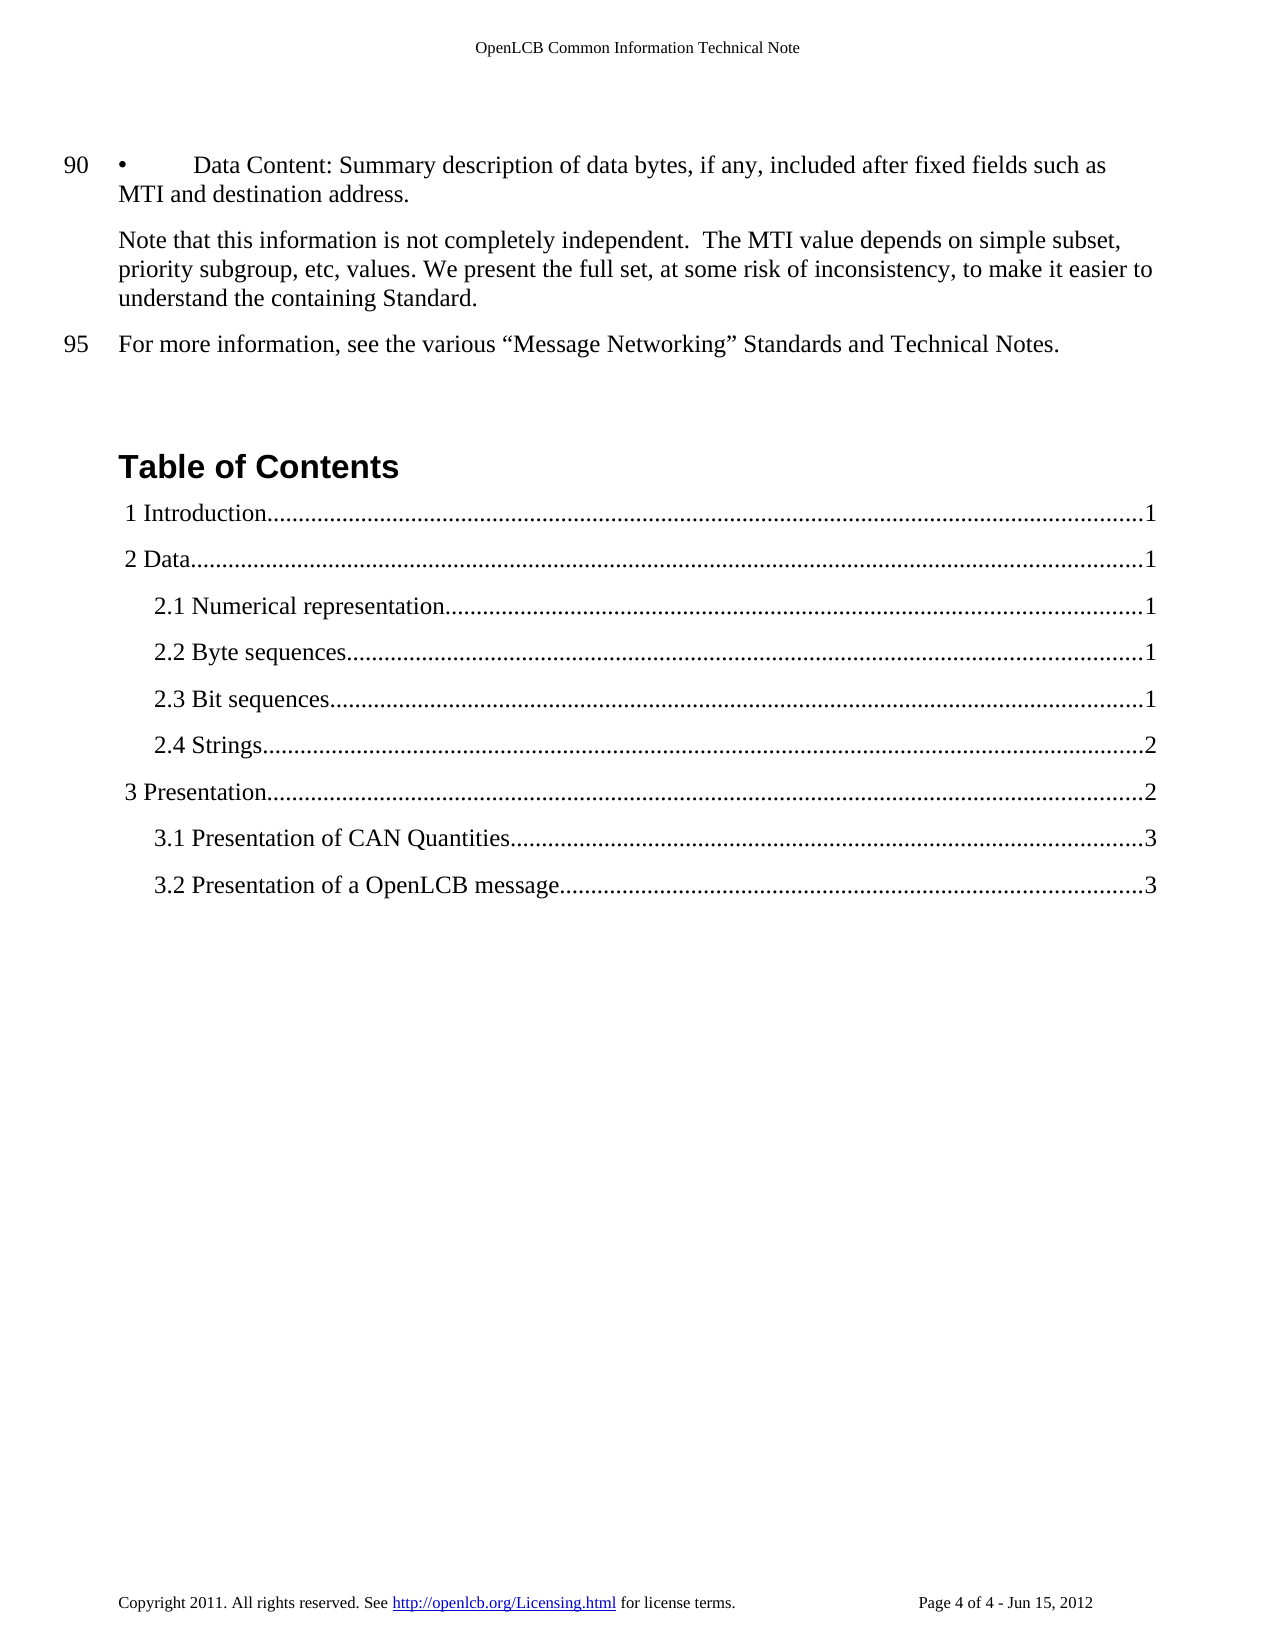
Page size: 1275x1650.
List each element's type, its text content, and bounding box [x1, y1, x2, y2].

text 2.1 Numerical representation 1 [148, 591, 1157, 620]
text 2 Data 1 [118, 544, 1157, 573]
text 3 Presentation 2 [118, 777, 1157, 806]
text 2.4 Strings 2 [148, 730, 1157, 759]
list Data Content: Summary description of data bytes, if any, included after fixed fields such as MTI and destination address. [118, 150, 1157, 207]
text 2.3 Bit sequences 1 [148, 684, 1157, 713]
text 3.2 Presentation of a OpenLCB message 3 [148, 870, 1157, 898]
text 1 Introduction 1 [118, 498, 1157, 527]
text 2.2 Byte sequences 1 [148, 637, 1157, 666]
text Note that this information is not completely independent. The MTI value depends on simple subset, priority subgroup, etc, values. We present the full set, at some risk of inconsistency, to make it easier to understand the containing Standard. [118, 225, 1157, 311]
text 3.1 Presentation of CAN Quantities 3 [148, 823, 1157, 852]
subtitle Table of Contents [118, 447, 1157, 486]
text For more information, see the various “Message Networking” Standards and Technical Notes. [118, 329, 1157, 358]
